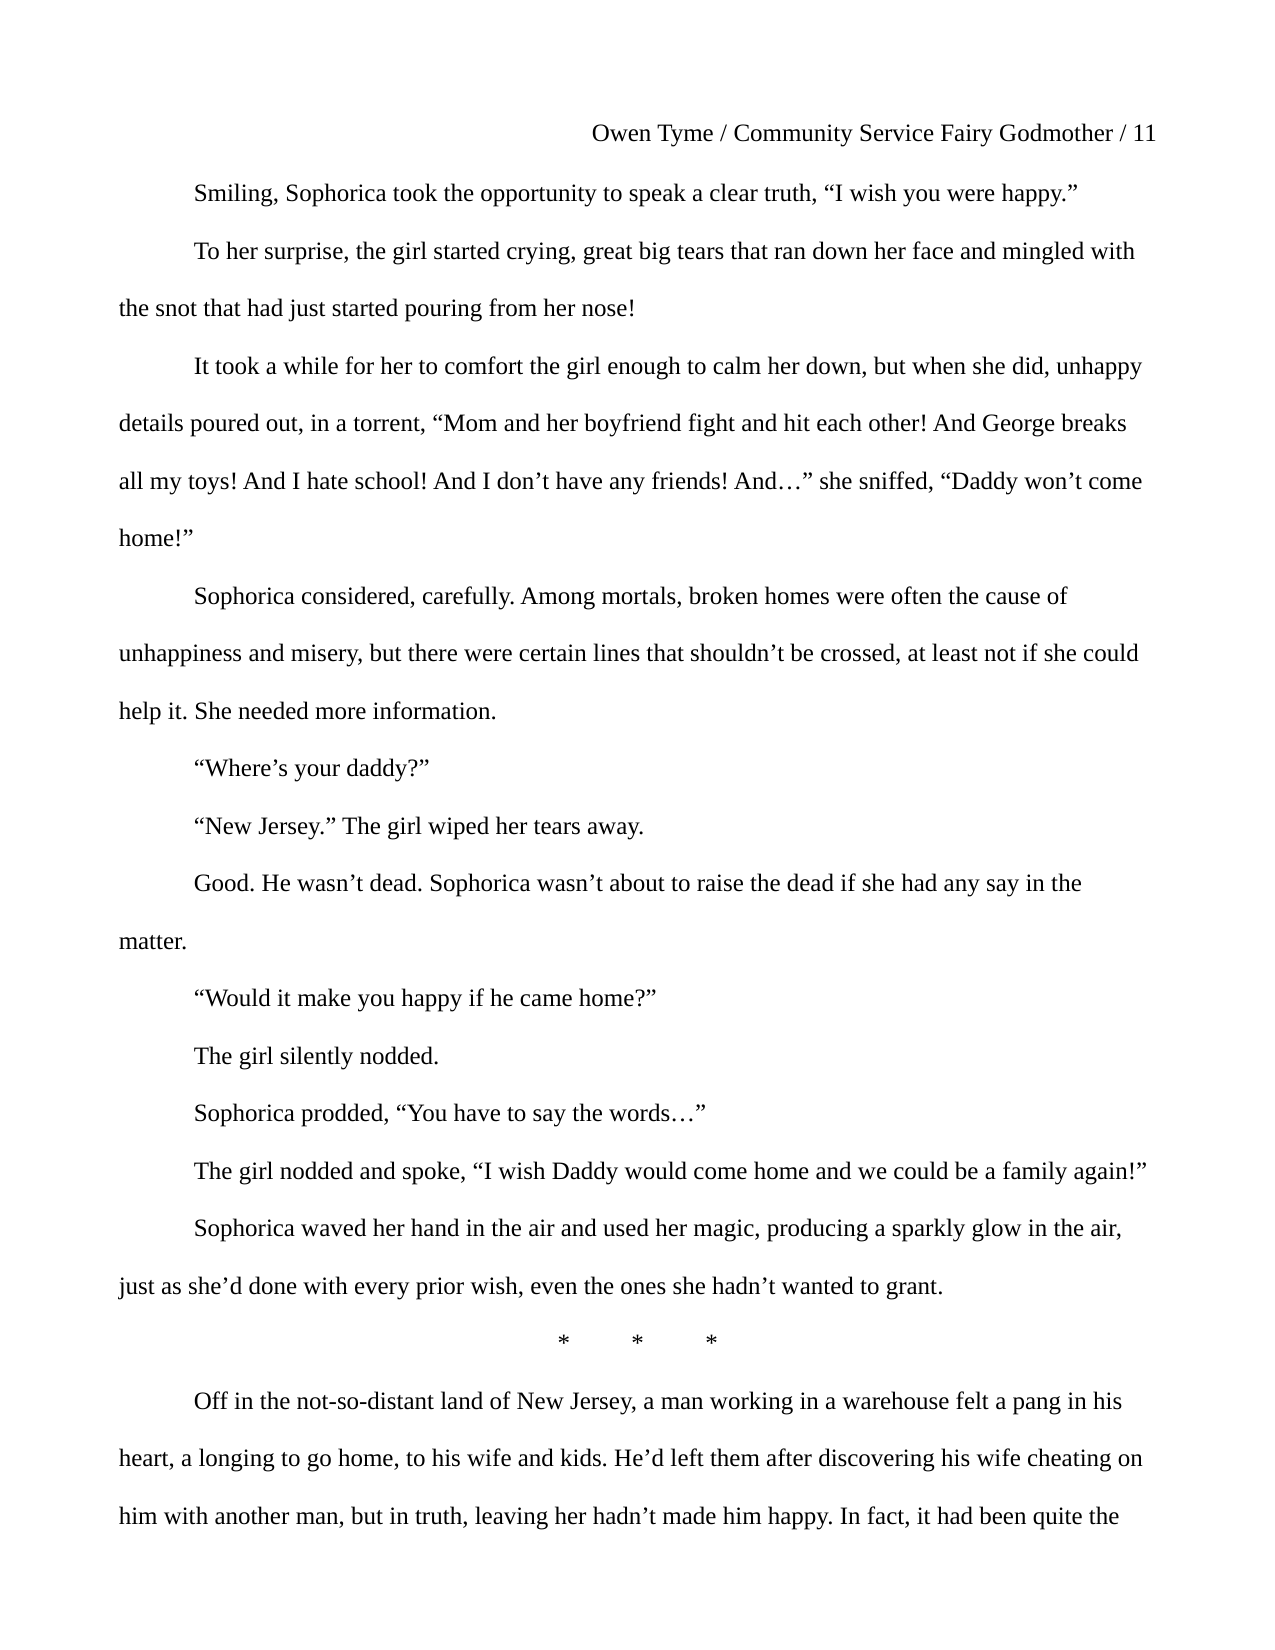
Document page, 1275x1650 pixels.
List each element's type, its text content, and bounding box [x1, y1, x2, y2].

text It took a while for her to comfort the girl enough to calm her down, but when she did, unhappy details poured out, in a torrent, “Mom and her boyfriend fight and hit each other! And George breaks all my toys! And I hate school! And I don’t have any friends! And…” she sniffed, “Daddy won’t come home!” [118, 351, 1156, 552]
text The girl silently nodded. [118, 1041, 1156, 1070]
text Good. He wasn’t dead. Sophorica wasn’t about to raise the dead if she had any say in the matter. [118, 868, 1156, 955]
text “Where’s your daddy?” [118, 753, 1156, 782]
text * * * [118, 1328, 1156, 1357]
text The girl nodded and spoke, “I wish Daddy would come home and we could be a family again!” [118, 1156, 1156, 1185]
text Sophorica considered, carefully. Among mortals, broken homes were often the cause of unhappiness and misery, but there were certain lines that shouldn’t be crossed, at least not if she could help it. She needed more information. [118, 581, 1156, 725]
text Smiling, Sophorica took the opportunity to speak a clear truth, “I wish you were happy.” [118, 178, 1156, 207]
text To her surprise, the girl started crying, great big tears that ran down her face and mingled with the snot that had just started pouring from her nose! [118, 236, 1156, 322]
text “New Jersey.” The girl wiped her tears away. [118, 811, 1156, 840]
text Sophorica prodded, “You have to say the words…” [118, 1098, 1156, 1127]
text Sophorica waved her hand in the air and used her magic, producing a sparkly glow in the air, just as she’d done with every prior wish, even the ones she hadn’t wanted to grant. [118, 1213, 1156, 1300]
text “Would it make you happy if he came home?” [118, 983, 1156, 1012]
text Off in the not-so-distant land of New Jersey, a man working in a warehouse felt a pang in his heart, a longing to go home, to his wife and kids. He’d left them after discovering his wife cheating on him with another man, but in truth, leaving her hadn’t made him happy. In fact, it had been quite the [118, 1386, 1156, 1530]
